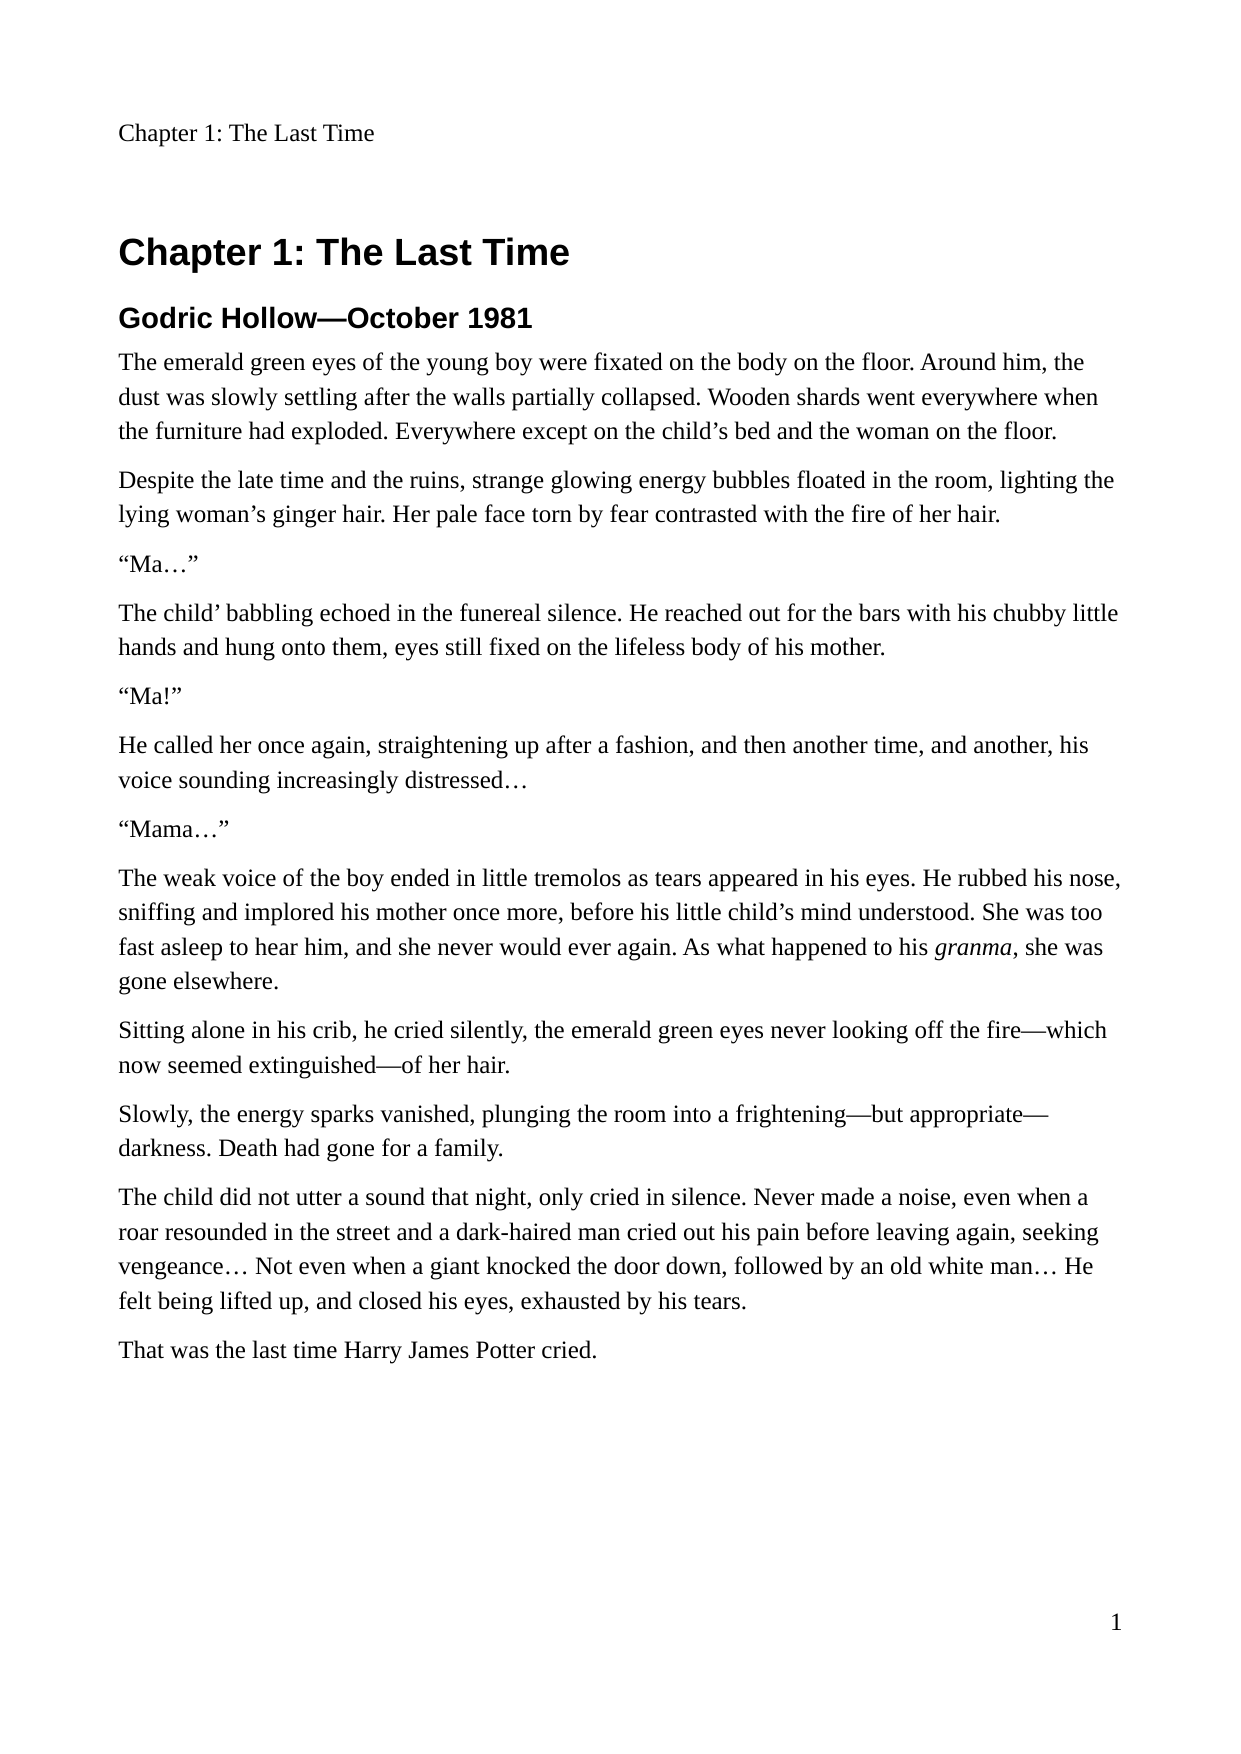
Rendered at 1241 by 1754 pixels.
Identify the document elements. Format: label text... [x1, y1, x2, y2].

text The child’ babbling echoed in the funereal silence. He reached out for the bars with his chubby little hands and hung onto them, eyes still fixed on the lifeless body of his mother. [118, 598, 1122, 661]
text The emerald green eyes of the young boy were fixated on the body on the floor. Around him, the dust was slowly settling after the walls partially collapsed. Wooden shards went everywhere when the furniture had exploded. Everywhere except on the child’s bed and the woman on the floor. [118, 347, 1122, 445]
text The weak voice of the boy ended in little tremolos as tears appeared in his eyes. He rubbed his nose, sniffing and implored his mother once more, before his little child’s mind understood. She was too fast asleep to hear him, and she never would ever again. As what happened to his granma, she was gone elsewhere. [118, 863, 1122, 995]
text Despite the late time and the ruins, strange glowing energy bubbles floated in the room, lighting the lying woman’s ginger hair. Her pale face torn by fear contrasted with the fire of her hair. [118, 465, 1122, 528]
text “Ma…” [118, 549, 1122, 577]
text “Mama…” [118, 814, 1122, 843]
text He called her once again, straightening up after a fashion, and then another time, and another, his voice sounding increasingly distressed… [118, 730, 1122, 793]
text That was the last time Harry James Potter cried. [118, 1335, 1122, 1364]
text Slowly, the energy sparks vanished, plunging the room into a frightening—but appropriate—darkness. Death had gone for a family. [118, 1099, 1122, 1162]
subtitle Godric Hollow—October 1981 [118, 301, 1122, 334]
text The child did not utter a sound that night, only cried in silence. Never made a noise, even when a roar resounded in the street and a dark-haired man cried out his pain before leaving again, seeking vengeance… Not even when a giant knocked the door down, followed by an old white man… He felt being lifted up, and closed his eyes, exhausted by his tears. [118, 1182, 1122, 1315]
text “Ma!” [118, 681, 1122, 710]
text Sitting alone in his crib, he cried silently, the emerald green eyes never looking off the fire—which now seemed extinguished—of her hair. [118, 1015, 1122, 1079]
subtitle Chapter 1: The Last Time [118, 230, 1122, 274]
